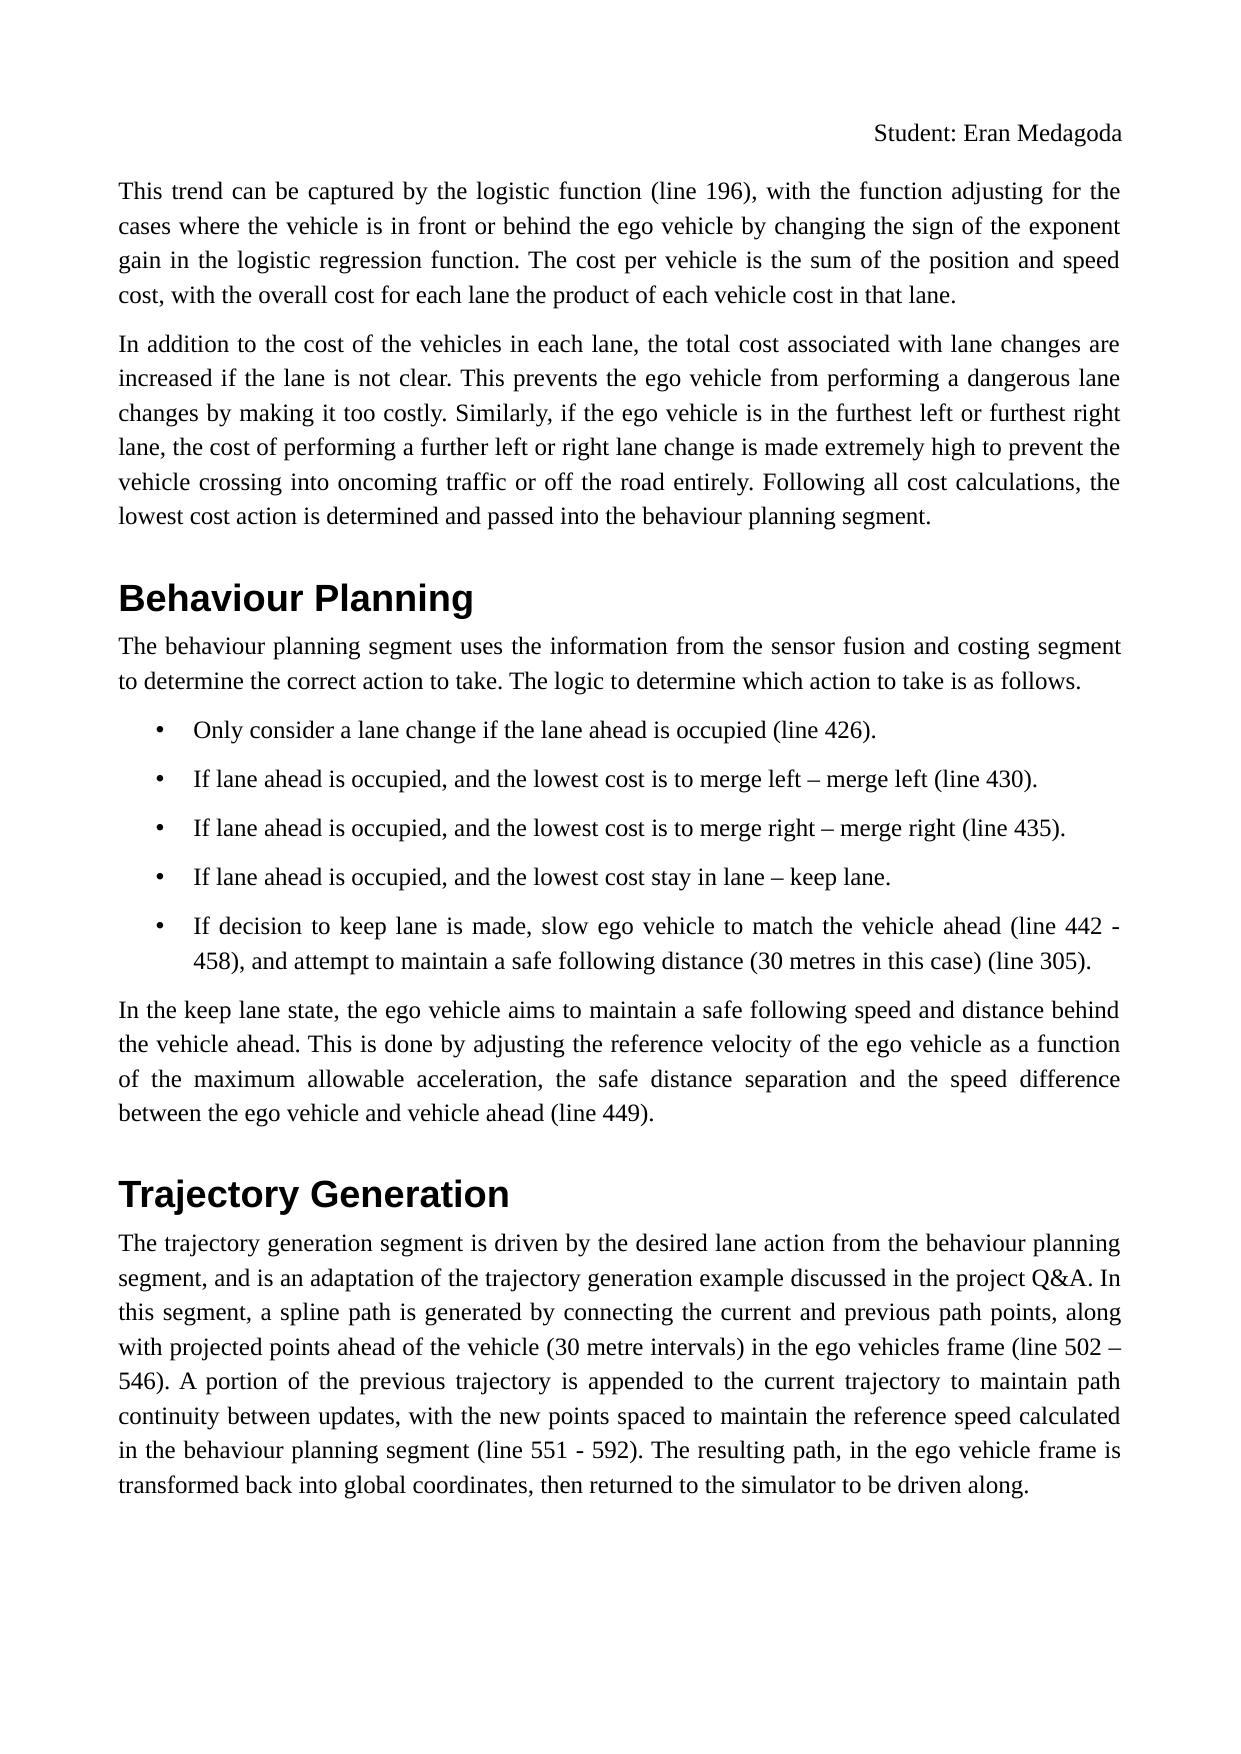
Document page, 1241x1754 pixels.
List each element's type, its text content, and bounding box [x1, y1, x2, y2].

text In addition to the cost of the vehicles in each lane, the total cost associated with lane changes are increased if the lane is not clear. This prevents the ego vehicle from performing a dangerous lane changes by making it too costly. Similarly, if the ego vehicle is in the furthest left or furthest right lane, the cost of performing a further left or right lane change is made extremely high to prevent the vehicle crossing into oncoming traffic or off the road entirely. Following all cost calculations, the lowest cost action is determined and passed into the behaviour planning segment. [118, 329, 1122, 530]
subtitle Behaviour Planning [118, 575, 1122, 619]
text In the keep lane state, the ego vehicle aims to maintain a safe following speed and distance behind the vehicle ahead. This is done by adjusting the reference velocity of the ego vehicle as a function of the maximum allowable acceleration, the safe distance separation and the speed difference between the ego vehicle and vehicle ahead (line 449). [118, 995, 1122, 1127]
list If lane ahead is occupied, and the lowest cost is to merge right – merge right (line 435). [156, 813, 1122, 842]
text This trend can be captured by the logistic function (line 196), with the function adjusting for the cases where the vehicle is in front or behind the ego vehicle by changing the sign of the exponent gain in the logistic regression function. The cost per vehicle is the sum of the position and speed cost, with the overall cost for each lane the product of each vehicle cost in that lane. [118, 176, 1122, 308]
list If decision to keep lane is made, slow ego vehicle to match the vehicle ahead (line 442 - 458), and attempt to maintain a safe following distance (30 metres in this case) (line 305). [156, 911, 1122, 974]
text The trajectory generation segment is driven by the desired lane action from the behaviour planning segment, and is an adaptation of the trajectory generation example discussed in the project Q&A. In this segment, a spline path is generated by connecting the current and previous path points, along with projected points ahead of the vehicle (30 metre intervals) in the ego vehicles frame (line 502 – 546). A portion of the previous trajectory is appended to the current trajectory to maintain path continuity between updates, with the new points spaced to maintain the reference speed calculated in the behaviour planning segment (line 551 - 592). The resulting path, in the ego vehicle frame is transformed back into global coordinates, then returned to the simulator to be driven along. [118, 1228, 1122, 1498]
subtitle Trajectory Generation [118, 1172, 1122, 1216]
text The behaviour planning segment uses the information from the sensor fusion and costing segment to determine the correct action to take. The logic to determine which action to take is as follows. [118, 631, 1122, 695]
list If lane ahead is occupied, and the lowest cost is to merge left – merge left (line 430). [156, 764, 1122, 793]
list Only consider a lane change if the lane ahead is occupied (line 426). [156, 715, 1122, 744]
list If lane ahead is occupied, and the lowest cost stay in lane – keep lane. [156, 862, 1122, 891]
